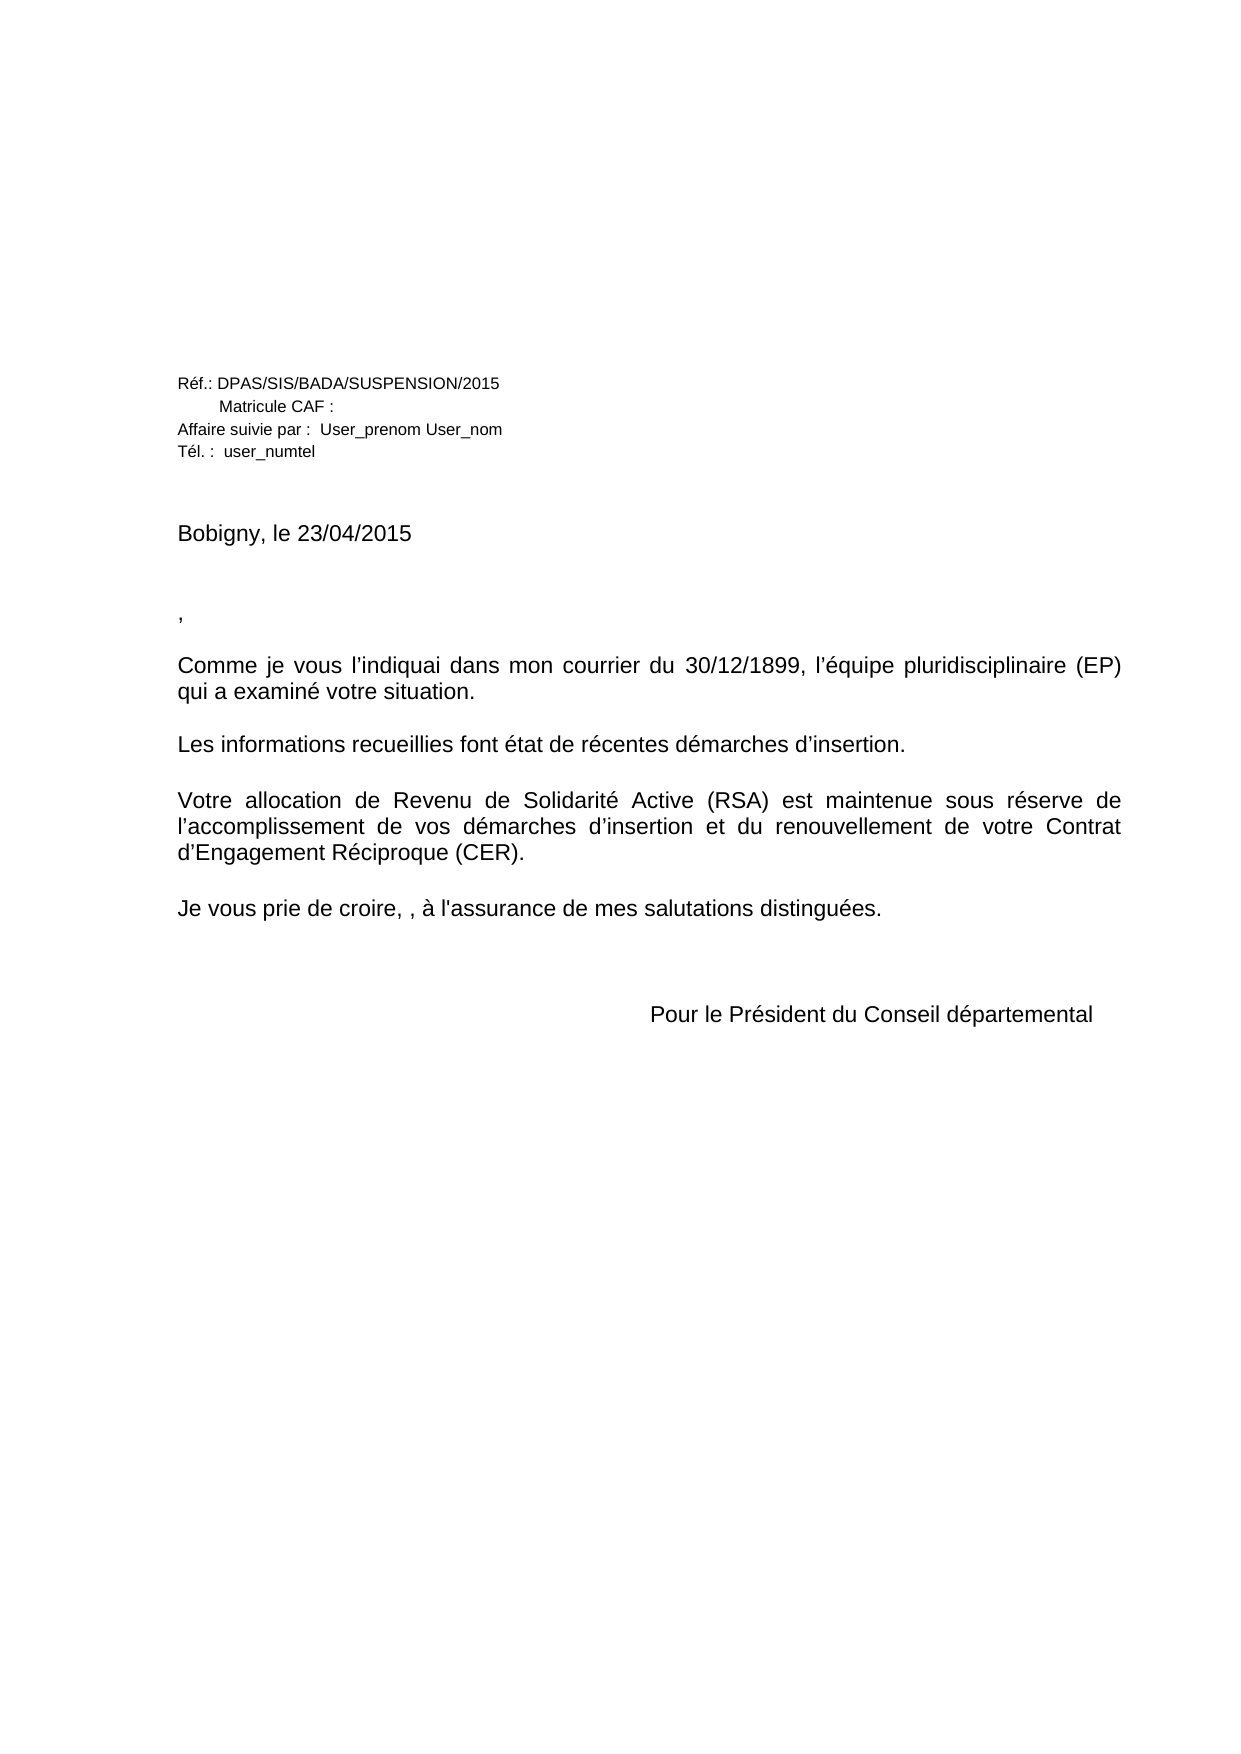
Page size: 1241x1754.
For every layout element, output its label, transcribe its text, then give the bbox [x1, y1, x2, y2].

table_cell [650, 271, 1122, 371]
text Les informations recueillies font état de récentes démarches d’insertion. [177, 731, 1122, 757]
table_header [177, 233, 649, 271]
table_header [650, 233, 1122, 271]
text , [177, 599, 1122, 625]
table_cell [650, 371, 1122, 546]
text Comme je vous l’indiquai dans mon courrier du 30/12/1899, l’équipe pluridisciplinaire (EP) qui a examiné votre situation. [177, 652, 1122, 704]
table_cell Réf.: DPAS/SIS/BADA/SUSPENSION/2015 Matricule CAF : Affaire suivie par : user_prenom user_nom Tél. : user_numtel Bobigny, le 23/04/2015 [177, 371, 649, 546]
text Je vous prie de croire, , à l'assurance de mes salutations distinguées. [177, 895, 1122, 921]
table_cell [177, 271, 649, 371]
text Votre allocation de Revenu de Solidarité Active (RSA) est maintenue sous réserve de l’accomplissement de vos démarches d’insertion et du renouvellement de votre Contrat d’Engagement Réciproque (CER). [177, 787, 1122, 866]
text Pour le Président du Conseil départemental [650, 1001, 1122, 1027]
